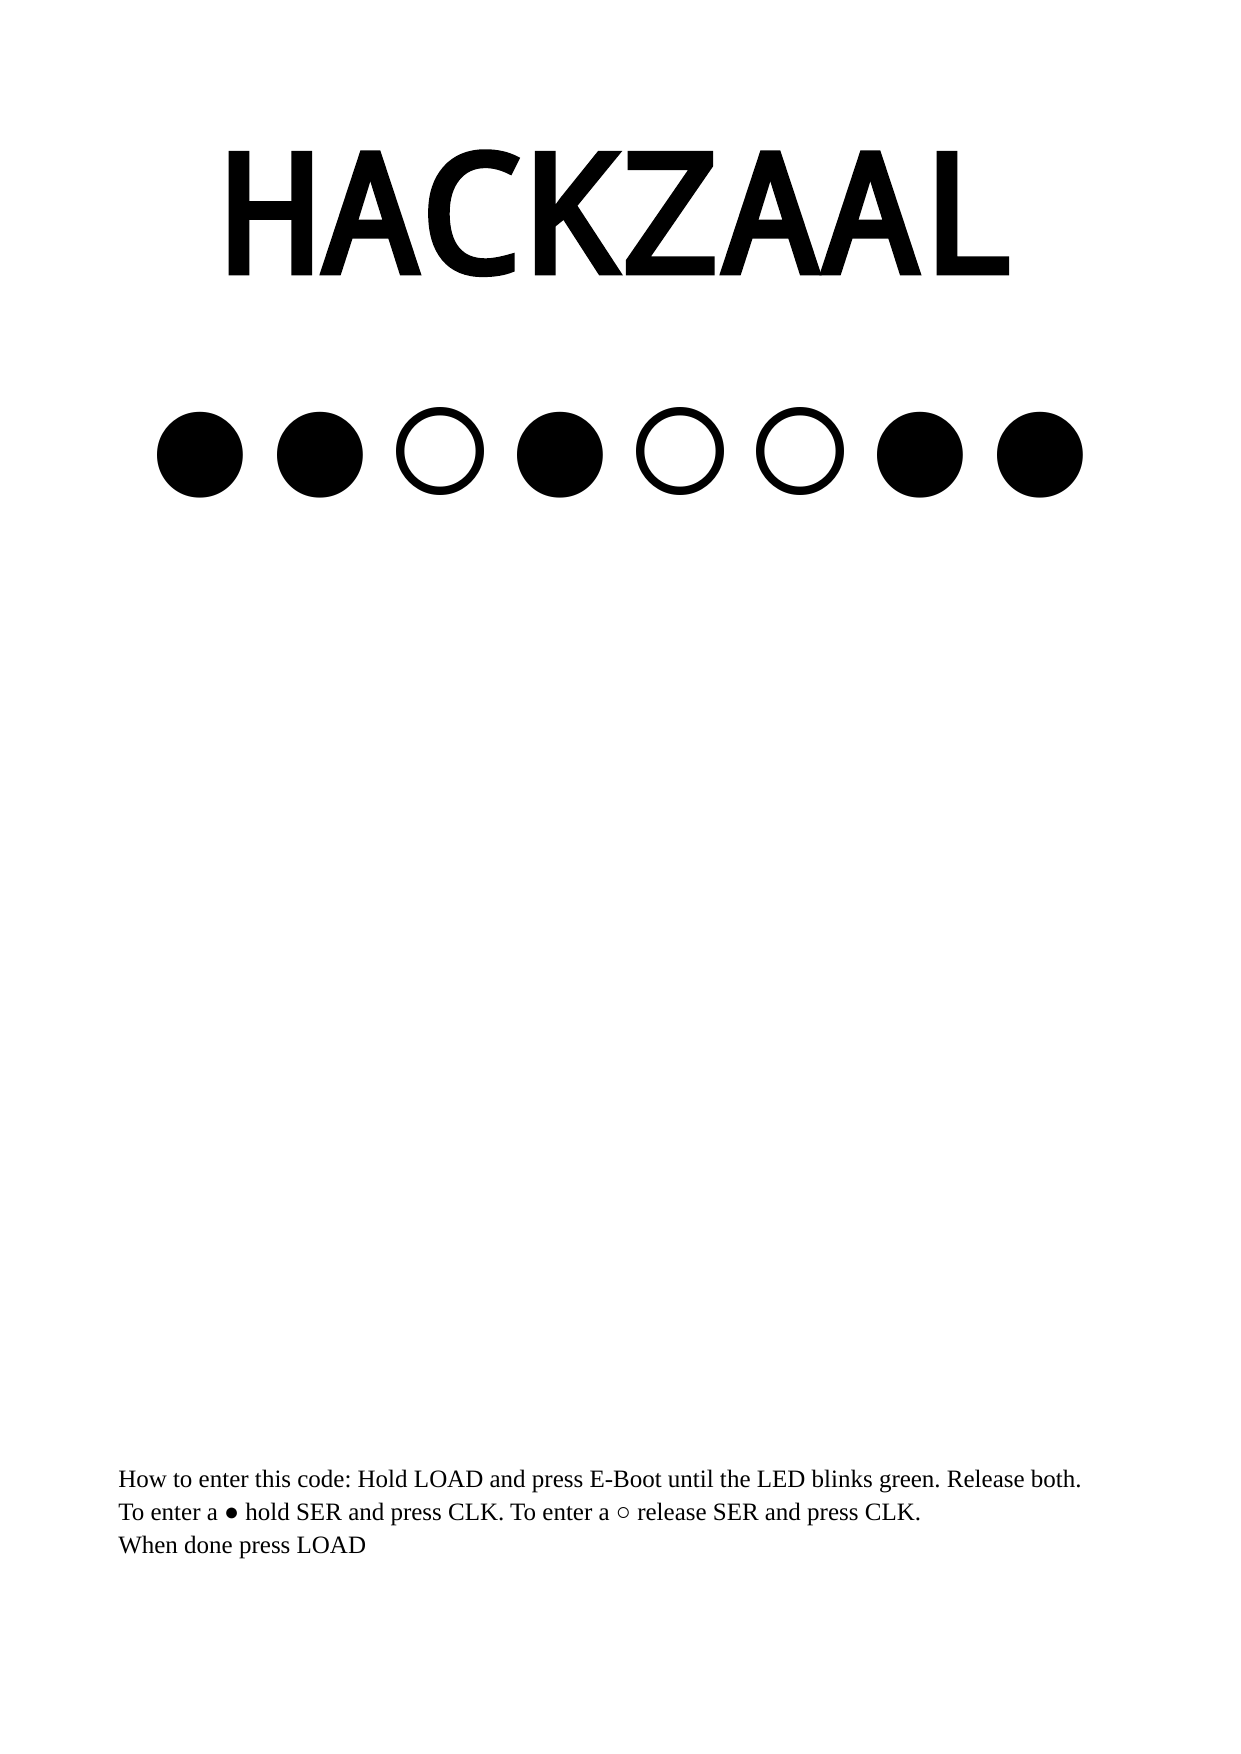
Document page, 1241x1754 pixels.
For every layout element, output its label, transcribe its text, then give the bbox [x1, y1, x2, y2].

title HACKZAAL [118, 118, 1122, 313]
text ●●○●○○●● [118, 326, 1122, 560]
text How to enter this code: Hold LOAD and press E-Boot until the LED blinks green. Release both. To enter a ● hold SER and press CLK. To enter a ○ release SER and press CLK. When done press LOAD [118, 1464, 1122, 1558]
